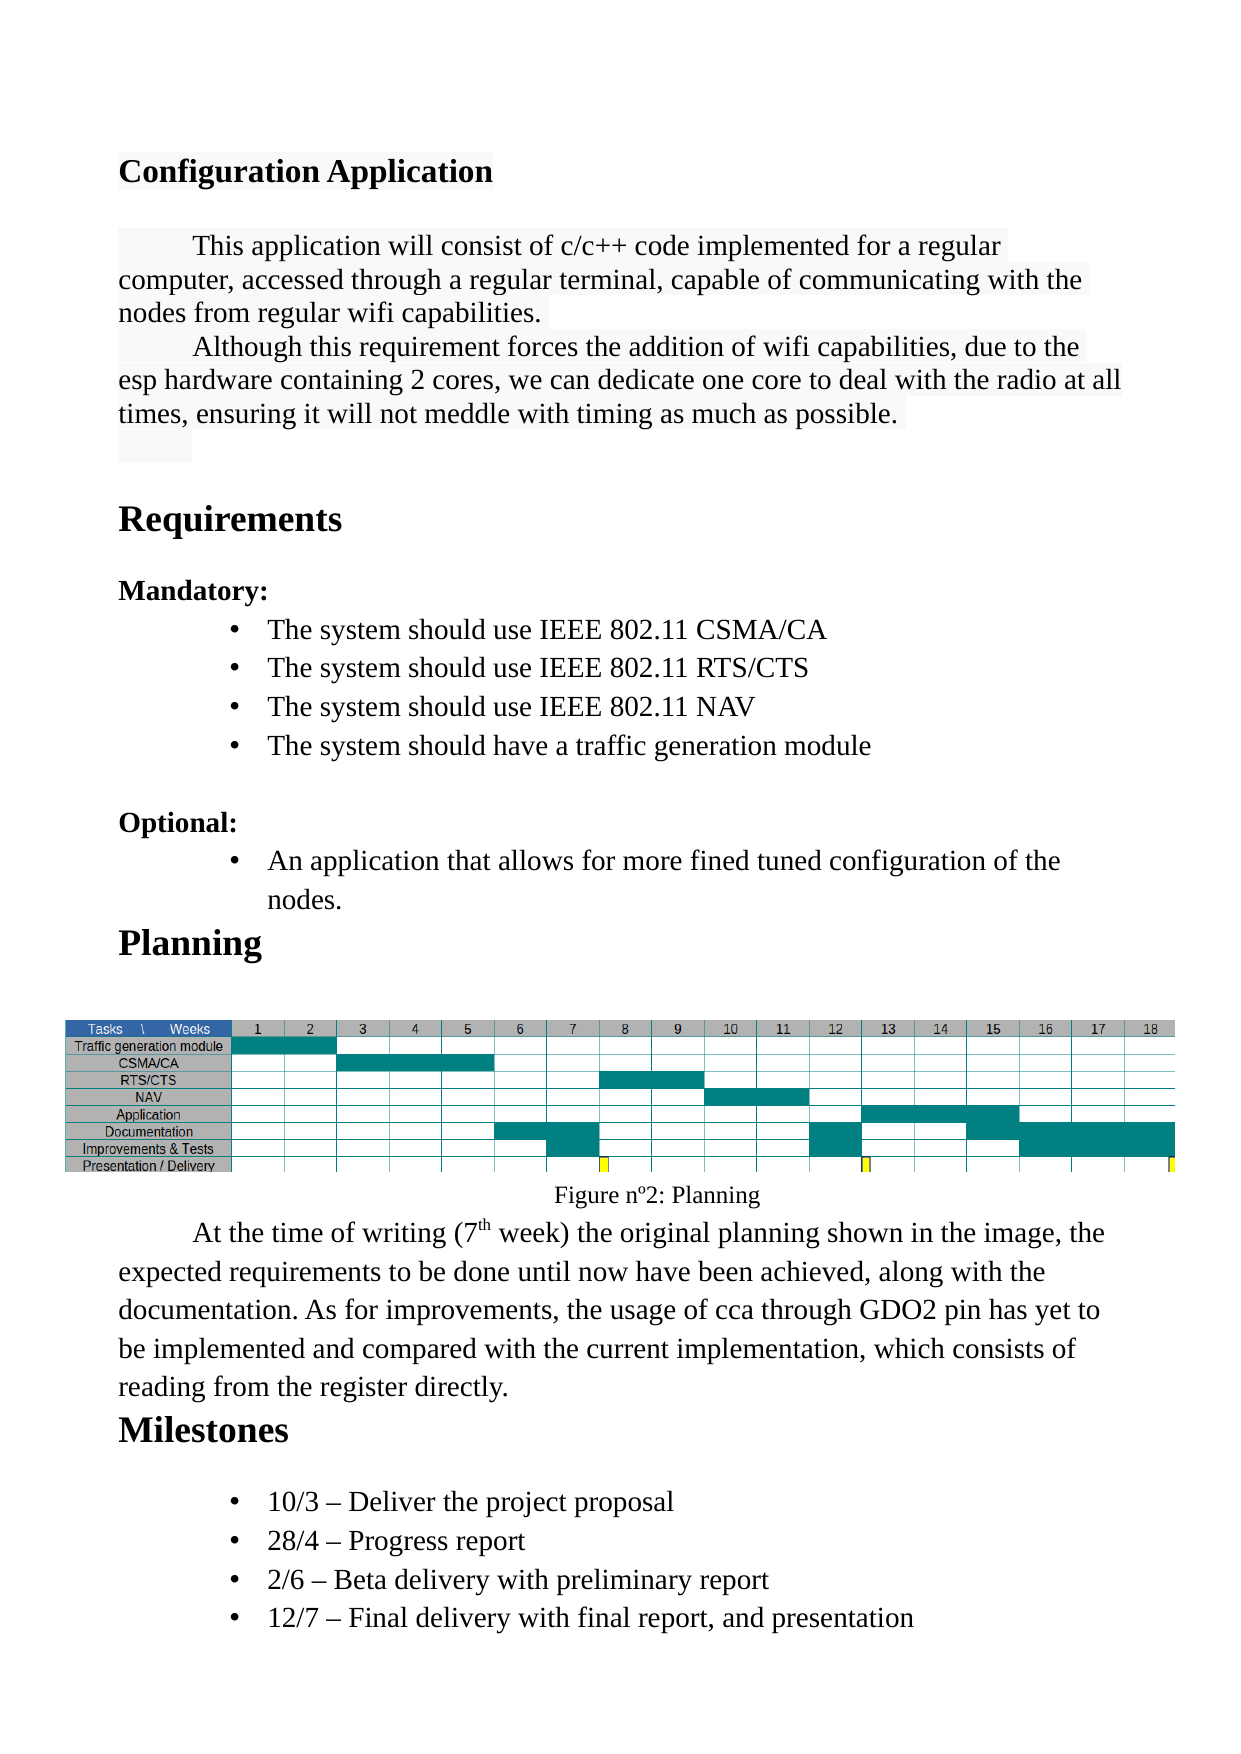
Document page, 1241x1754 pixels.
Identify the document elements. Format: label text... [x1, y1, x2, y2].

list The system should use IEEE 802.11 NAV [229, 689, 1122, 723]
picture [65, 1020, 1175, 1172]
list The system should use IEEE 802.11 CSMA/CA [229, 612, 1122, 646]
text Milestones [118, 1408, 1122, 1451]
text Planning [118, 921, 1122, 964]
text Requirements [118, 497, 1122, 540]
list The system should have a traffic generation module [229, 728, 1122, 761]
text Configuration Application [118, 152, 1122, 190]
text At the time of writing (7th week) the original planning shown in the image, the expected requirements to be done until now have been achieved, along with the documentation. As for improvements, the usage of cca through GDO2 pin has yet to be implemented and compared with the current implementation, which consists of reading from the register directly. [118, 1215, 1122, 1403]
text Optional: [118, 805, 1122, 838]
text Figure nº2: Planning [118, 1172, 1122, 1210]
text Although this requirement forces the addition of wifi capabilities, due to the esp hardware containing 2 cores, we can dedicate one core to deal with the radio at all times, ensuring it will not meddle with timing as much as possible. [118, 329, 1122, 429]
text Mandatory: [118, 573, 1122, 607]
list The system should use IEEE 802.11 RTS/CTS [229, 651, 1122, 684]
list 12/7 – Final delivery with final report, and presentation [229, 1600, 1122, 1634]
list An application that allows for more fined tuned configuration of the nodes. [229, 843, 1122, 916]
text This application will consist of c/c++ code implemented for a regular computer, accessed through a regular terminal, capable of communicating with the nodes from regular wifi capabilities. [118, 228, 1122, 329]
list 28/4 – Progress report [229, 1523, 1122, 1557]
list 10/3 – Deliver the project proposal [229, 1484, 1122, 1518]
list 2/6 – Beta delivery with preliminary report [229, 1562, 1122, 1595]
